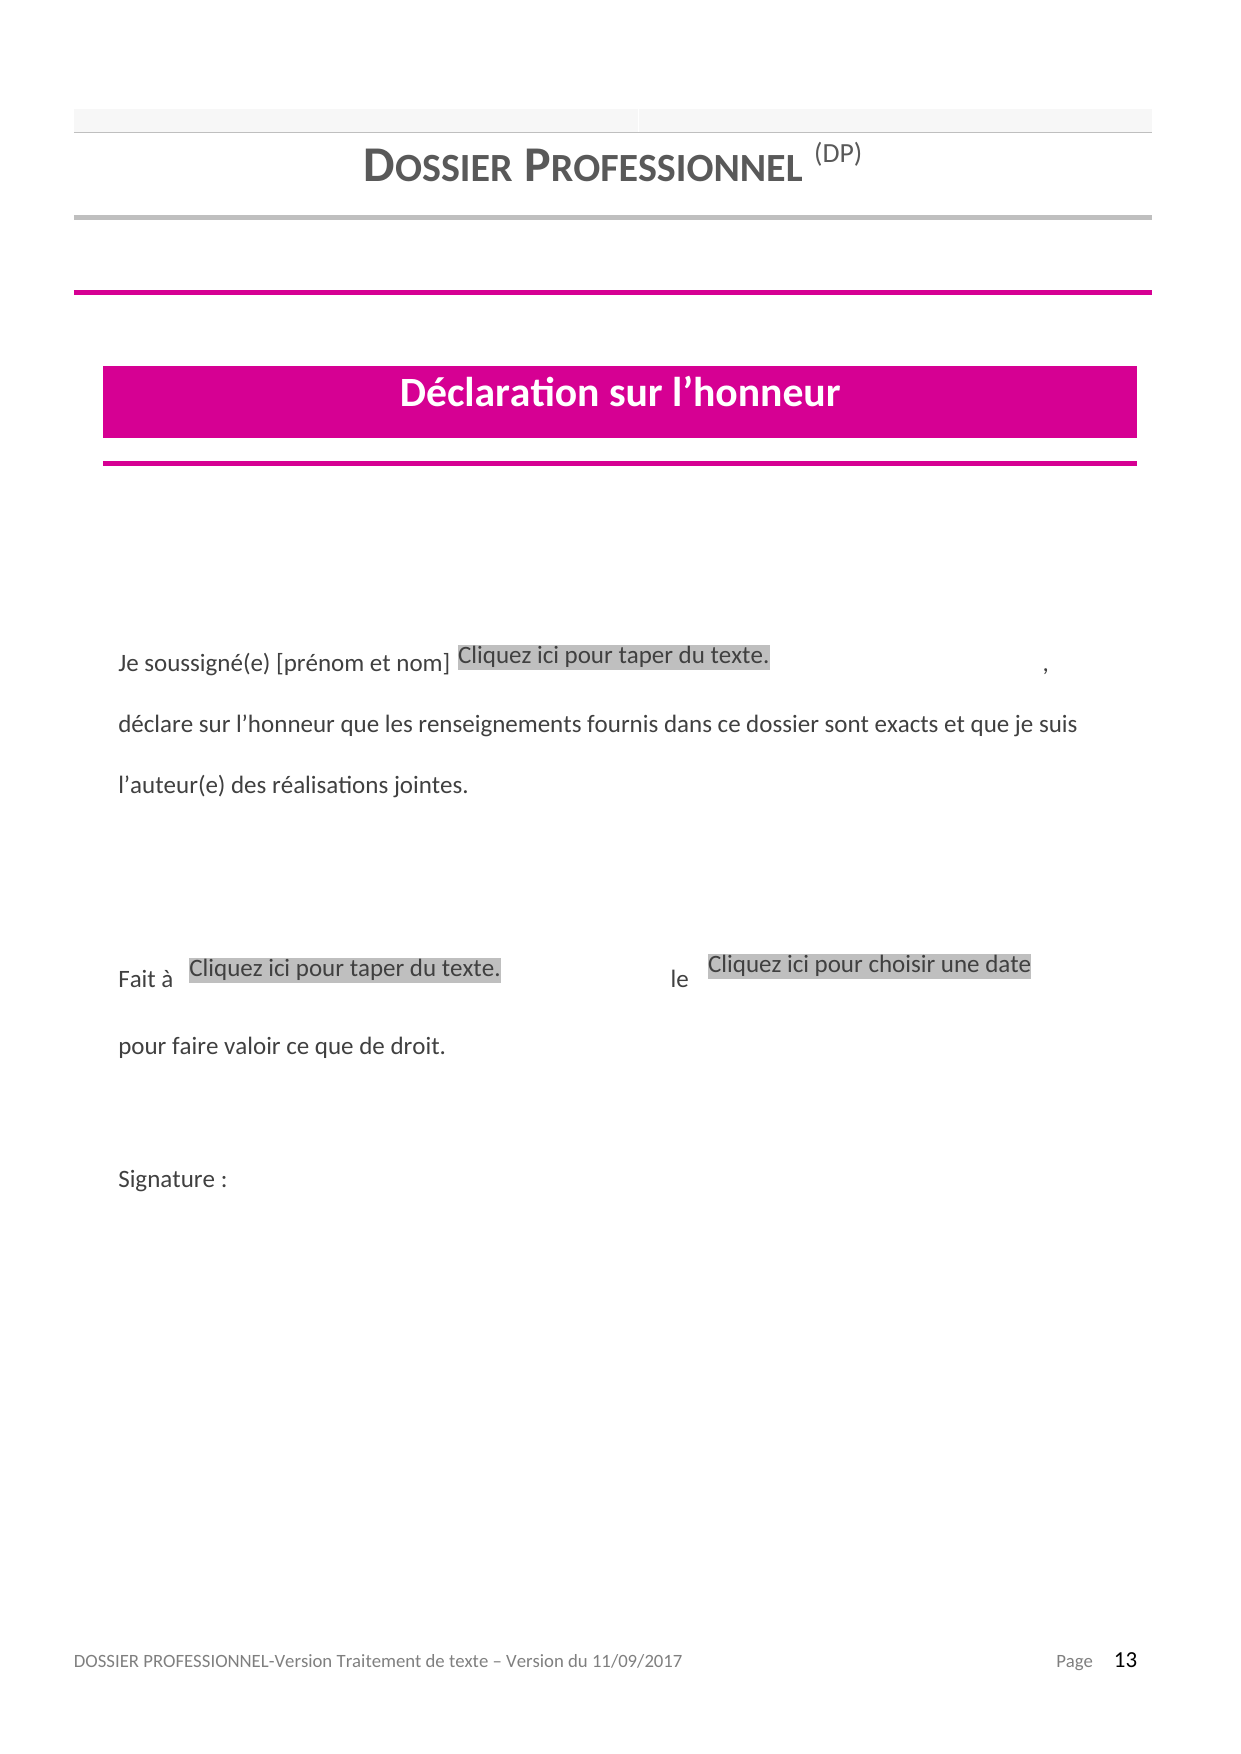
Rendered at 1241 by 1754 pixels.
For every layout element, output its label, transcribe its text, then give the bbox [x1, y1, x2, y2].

table_header Déclaration sur l’honneur [103, 366, 1137, 438]
text Je soussigné(e) [prénom et nom] , [118, 647, 1122, 678]
text pour faire valoir ce que de droit. [118, 1030, 1122, 1061]
text Fait à le [118, 963, 1122, 994]
text déclare sur l’honneur que les renseignements fournis dans ce dossier sont exacts et que je suis l’auteur(e) des réalisations jointes. [118, 708, 1122, 800]
table_cell [103, 438, 1137, 461]
text Signature : [118, 1163, 1122, 1194]
table_cell [103, 466, 1137, 520]
